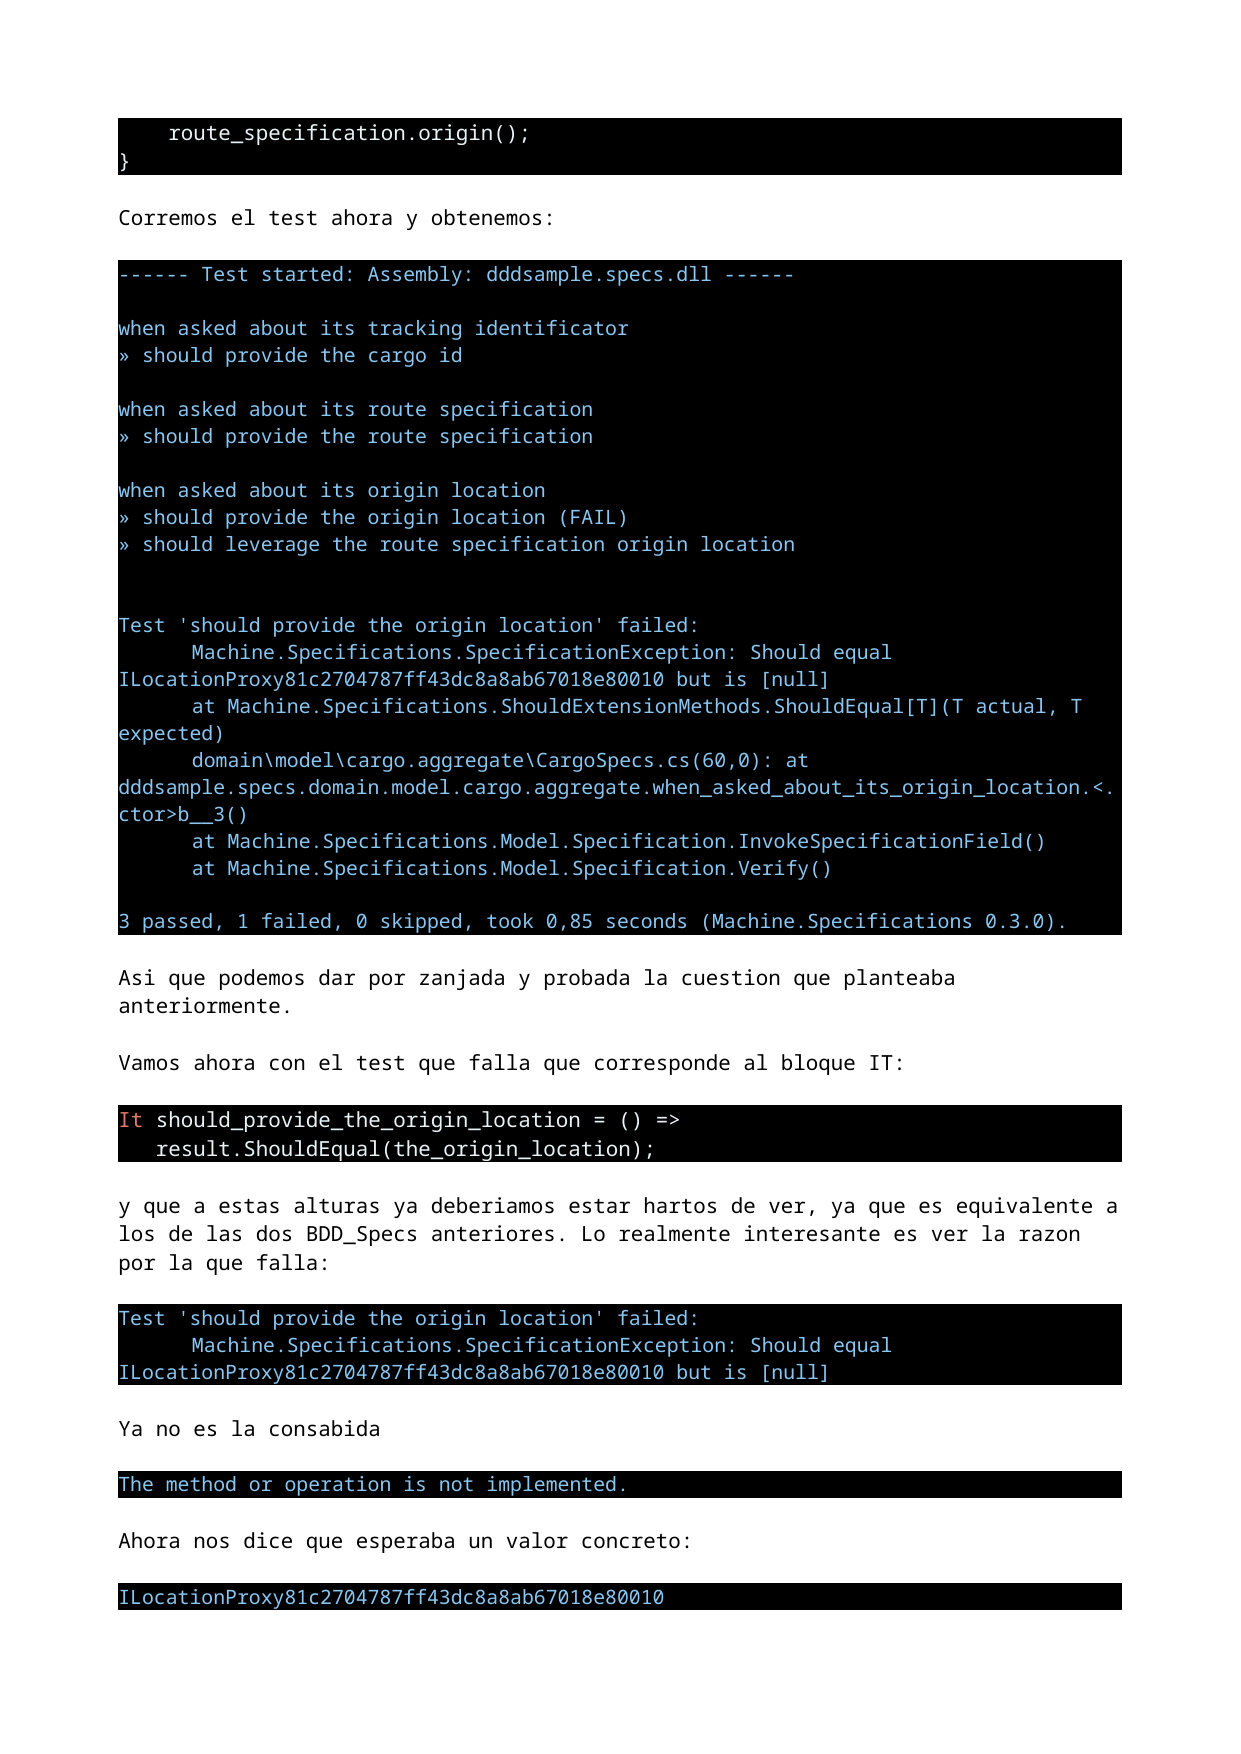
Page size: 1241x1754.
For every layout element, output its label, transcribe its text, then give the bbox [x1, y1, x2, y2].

text » should leverage the route specification origin location [118, 530, 1122, 557]
text at Machine.Specifications.Model.Specification.Verify() [118, 854, 1122, 881]
text Ya no es la consabida [118, 1414, 1122, 1442]
text at Machine.Specifications.ShouldExtensionMethods.ShouldEqual[T](T actual, T expected) [118, 692, 1122, 746]
text Vamos ahora con el test que falla que corresponde al bloque IT: [118, 1048, 1122, 1077]
text when asked about its origin location [118, 476, 1122, 503]
text The method or operation is not implemented. [118, 1471, 1122, 1498]
text Test 'should provide the origin location' failed: [118, 611, 1122, 638]
text } [118, 147, 1122, 175]
text route_specification.origin(); [118, 118, 1122, 147]
text ILocationProxy81c2704787ff43dc8a8ab67018e80010 [118, 1583, 1122, 1610]
text » should provide the cargo id [118, 341, 1122, 368]
text Ahora nos dice que esperaba un valor concreto: [118, 1526, 1122, 1554]
text when asked about its tracking identificator [118, 314, 1122, 341]
text ------ Test started: Assembly: dddsample.specs.dll ------ [118, 260, 1122, 287]
text result.ShouldEqual(the_origin_location); [118, 1134, 1122, 1162]
text Machine.Specifications.SpecificationException: Should equal ILocationProxy81c2704787ff43dc8a8ab67018e80010 but is [null] [118, 1331, 1122, 1385]
text » should provide the origin location (FAIL) [118, 503, 1122, 530]
text at Machine.Specifications.Model.Specification.InvokeSpecificationField() [118, 827, 1122, 854]
text 3 passed, 1 failed, 0 skipped, took 0,85 seconds (Machine.Specifications 0.3.0). [118, 908, 1122, 935]
text domain\model\cargo.aggregate\CargoSpecs.cs(60,0): at dddsample.specs.domain.model.cargo.aggregate.when_asked_about_its_origin_location.<.ctor>b__3() [118, 746, 1122, 827]
text y que a estas alturas ya deberiamos estar hartos de ver, ya que es equivalente a los de las dos BDD_Specs anteriores. Lo realmente interesante es ver la razon por la que falla: [118, 1191, 1122, 1276]
text Corremos el test ahora y obtenemos: [118, 203, 1122, 232]
text Asi que podemos dar por zanjada y probada la cuestion que planteaba anteriormente. [118, 963, 1122, 1020]
text Test 'should provide the origin location' failed: [118, 1304, 1122, 1331]
text It should_provide_the_origin_location = () => [118, 1105, 1122, 1134]
text Machine.Specifications.SpecificationException: Should equal ILocationProxy81c2704787ff43dc8a8ab67018e80010 but is [null] [118, 638, 1122, 692]
text » should provide the route specification [118, 422, 1122, 449]
text when asked about its route specification [118, 395, 1122, 422]
